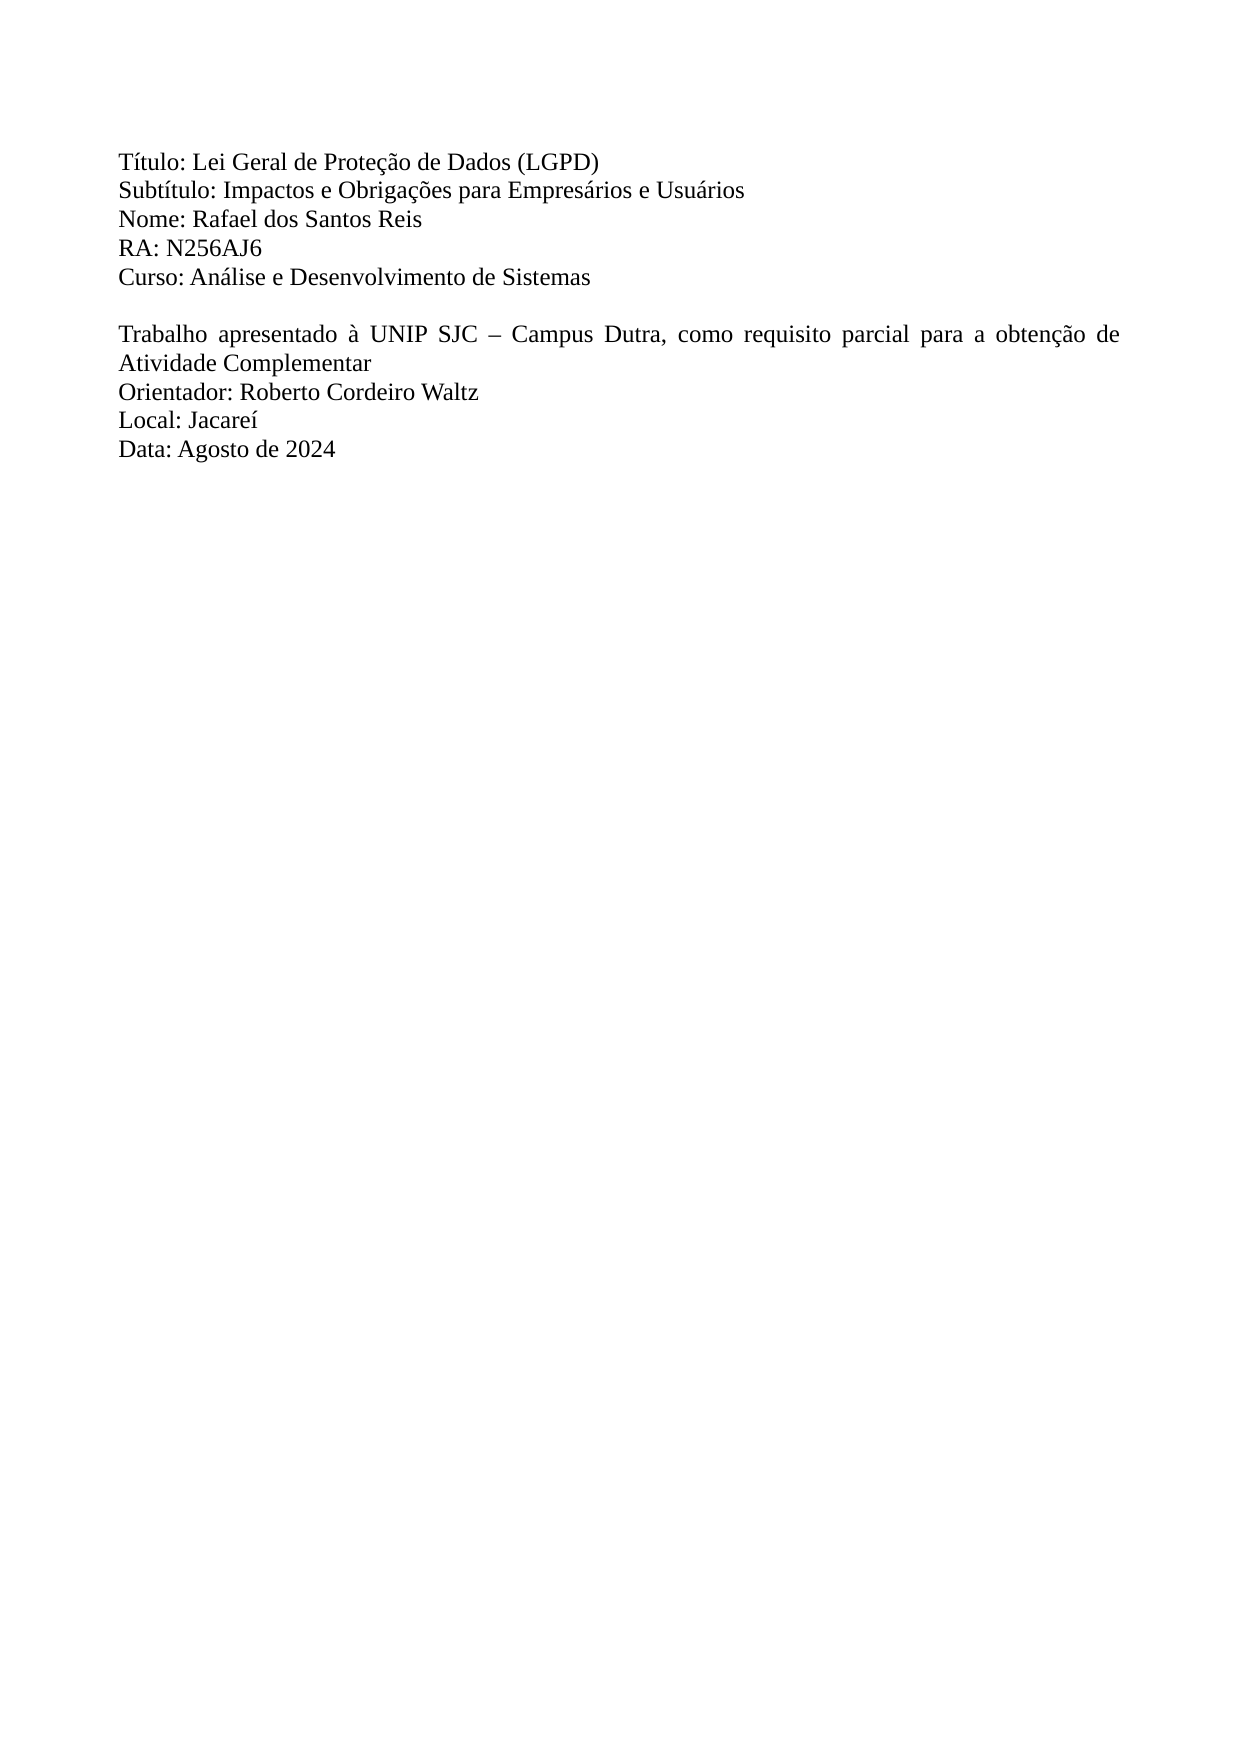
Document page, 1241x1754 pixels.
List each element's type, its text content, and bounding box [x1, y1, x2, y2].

text Trabalho apresentado à UNIP SJC – Campus Dutra, como requisito parcial para a obtenção de Atividade Complementar [118, 319, 1122, 377]
text Subtítulo: Impactos e Obrigações para Empresários e Usuários [118, 176, 1122, 204]
text Local: Jacareí [118, 406, 1122, 434]
text Curso: Análise e Desenvolvimento de Sistemas [118, 262, 1122, 291]
text Data: Agosto de 2024 [118, 434, 1122, 463]
text Orientador: Roberto Cordeiro Waltz [118, 377, 1122, 406]
text Nome: Rafael dos Santos Reis [118, 204, 1122, 233]
text Título: Lei Geral de Proteção de Dados (LGPD) [118, 147, 1122, 176]
text RA: N256AJ6 [118, 233, 1122, 262]
